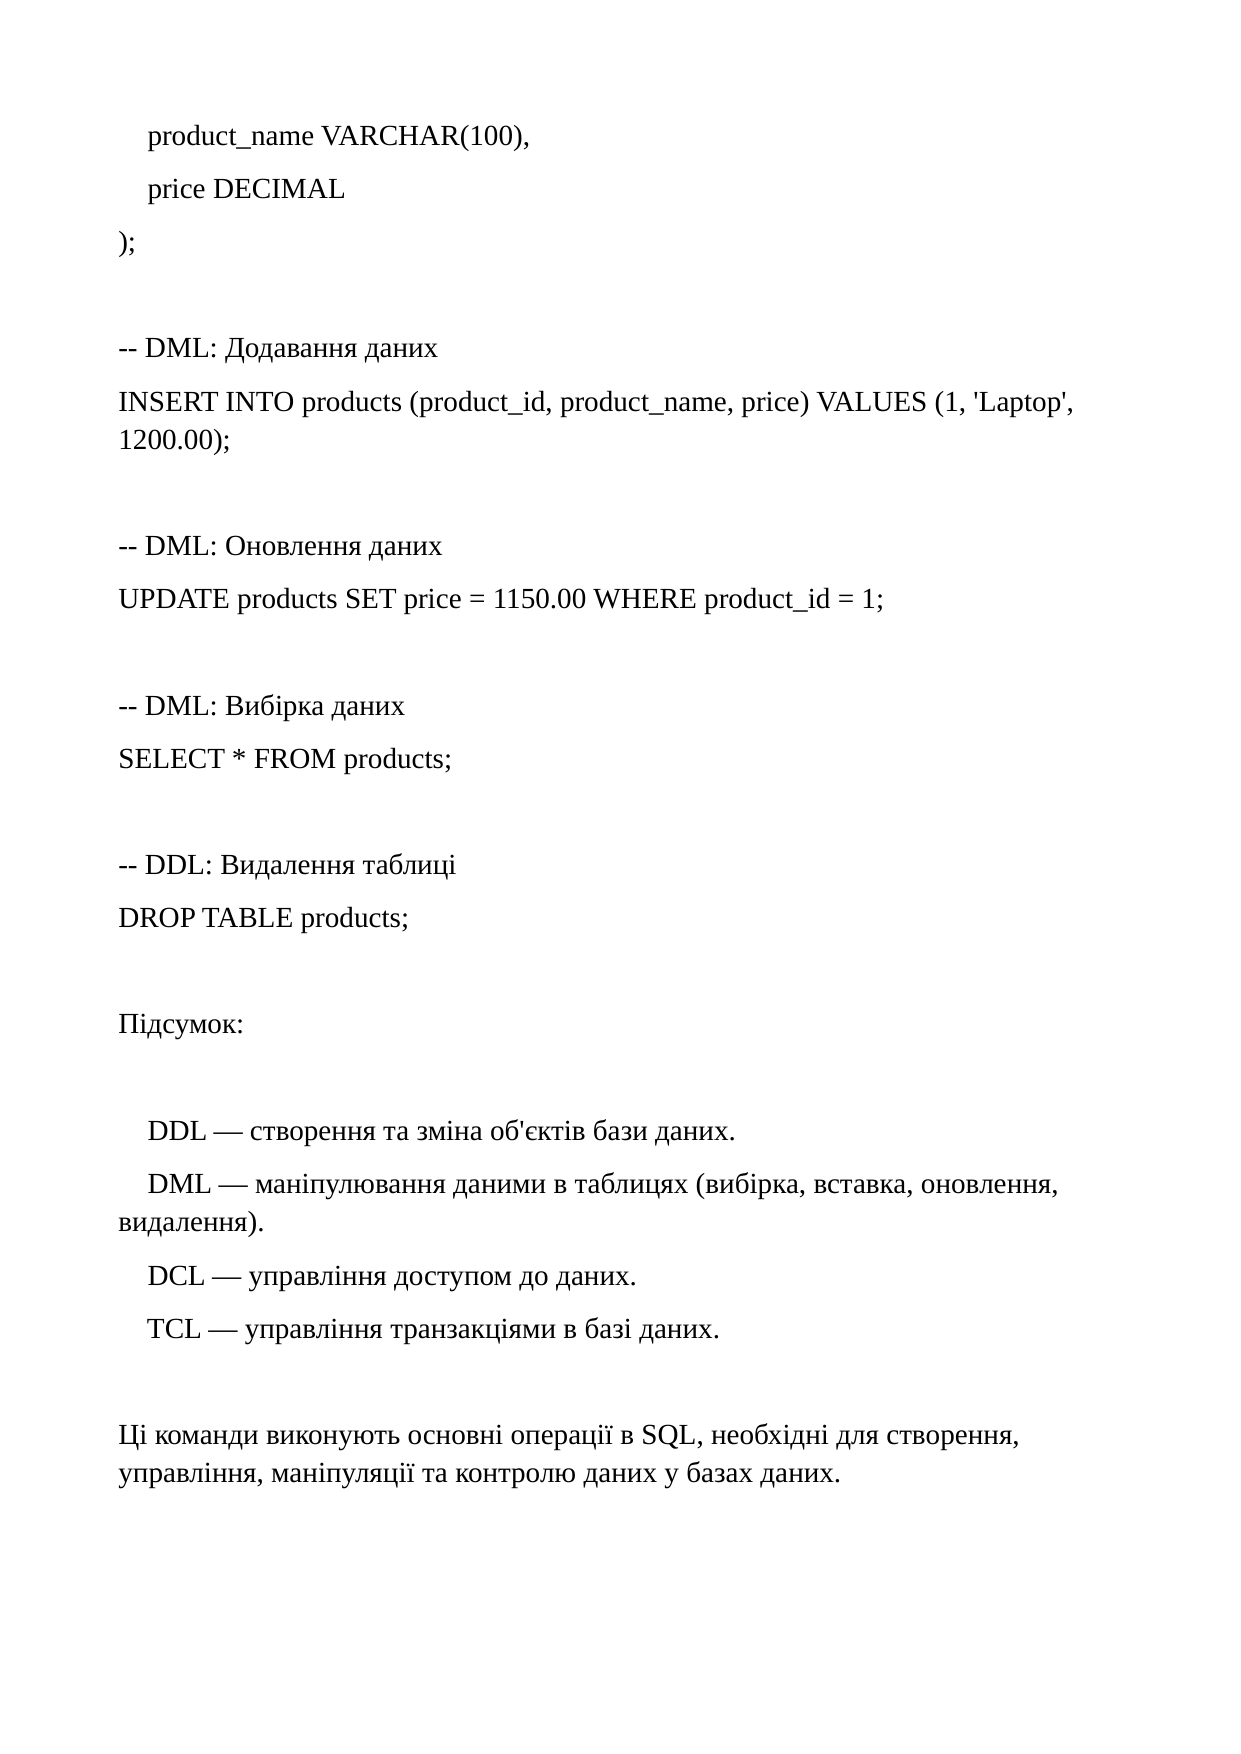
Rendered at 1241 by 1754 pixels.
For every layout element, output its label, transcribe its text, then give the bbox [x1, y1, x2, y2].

text -- DML: Оновлення даних [118, 528, 1122, 562]
text -- DDL: Видалення таблиці [118, 847, 1122, 881]
text TCL — управління транзакціями в базі даних. [118, 1311, 1122, 1344]
text ); [118, 224, 1122, 258]
text price DECIMAL [118, 171, 1122, 205]
text -- DML: Додавання даних [118, 331, 1122, 364]
text SELECT * FROM products; [118, 741, 1122, 774]
text UPDATE products SET price = 1150.00 WHERE product_id = 1; [118, 582, 1122, 615]
text Ці команди виконують основні операції в SQL, необхідні для створення, управління, маніпуляції та контролю даних у базах даних. [118, 1417, 1122, 1489]
text -- DML: Вибірка даних [118, 688, 1122, 721]
text INSERT INTO products (product_id, product_name, price) VALUES (1, 'Laptop', 1200.00); [118, 384, 1122, 456]
text DDL — створення та зміна об'єктів бази даних. [118, 1113, 1122, 1146]
text DROP TABLE products; [118, 900, 1122, 934]
text DML — маніпулювання даними в таблицях (вибірка, вставка, оновлення, видалення). [118, 1166, 1122, 1238]
text product_name VARCHAR(100), [118, 118, 1122, 152]
text DCL — управління доступом до даних. [118, 1258, 1122, 1291]
text Підсумок: [118, 1007, 1122, 1040]
